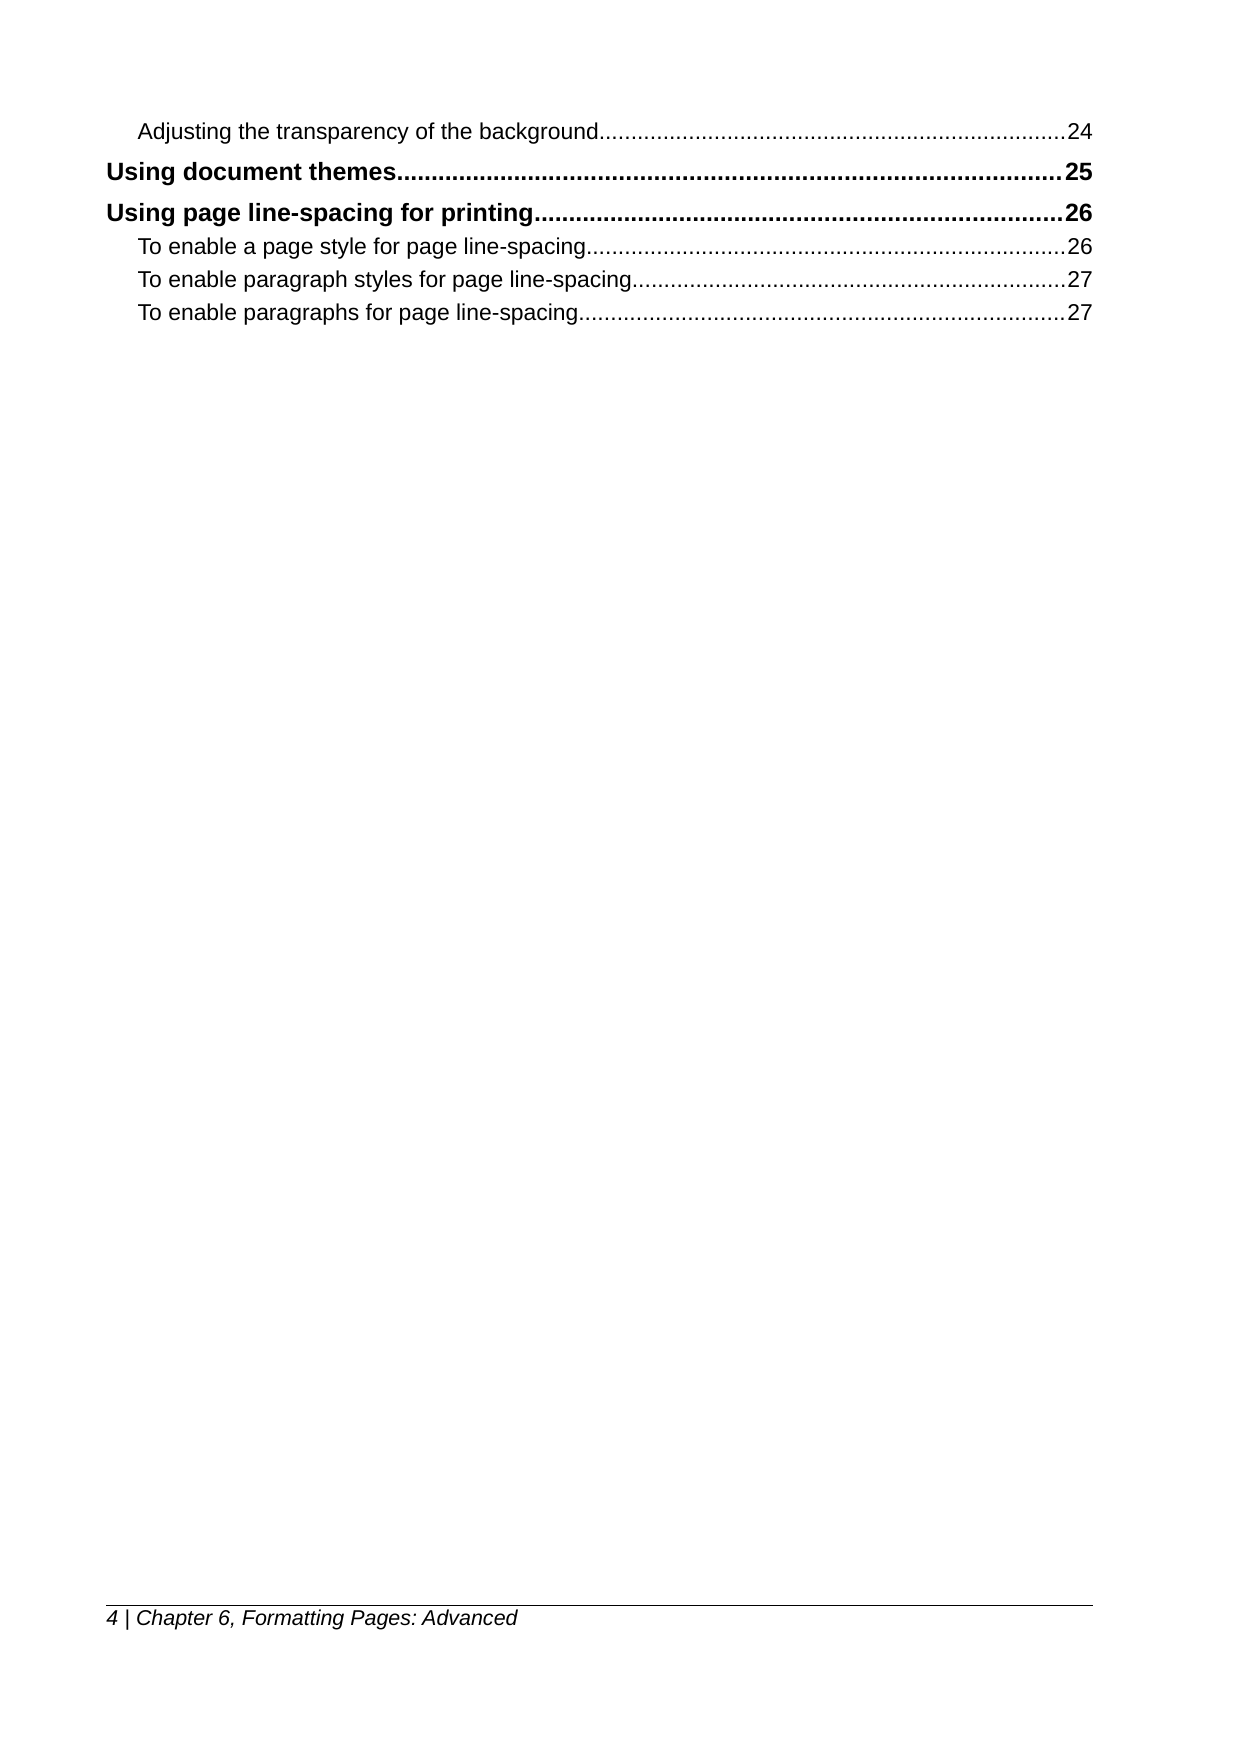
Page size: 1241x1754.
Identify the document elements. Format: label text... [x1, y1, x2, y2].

text Using document themes 25 [106, 157, 1093, 186]
text Using page line-spacing for printing 26 [106, 198, 1093, 227]
text To enable a page style for page line-spacing 26 [137, 233, 1093, 259]
text To enable paragraphs for page line-spacing 27 [137, 298, 1093, 325]
text To enable paragraph styles for page line-spacing 27 [137, 266, 1093, 292]
text Adjusting the transparency of the background 24 [137, 118, 1093, 144]
